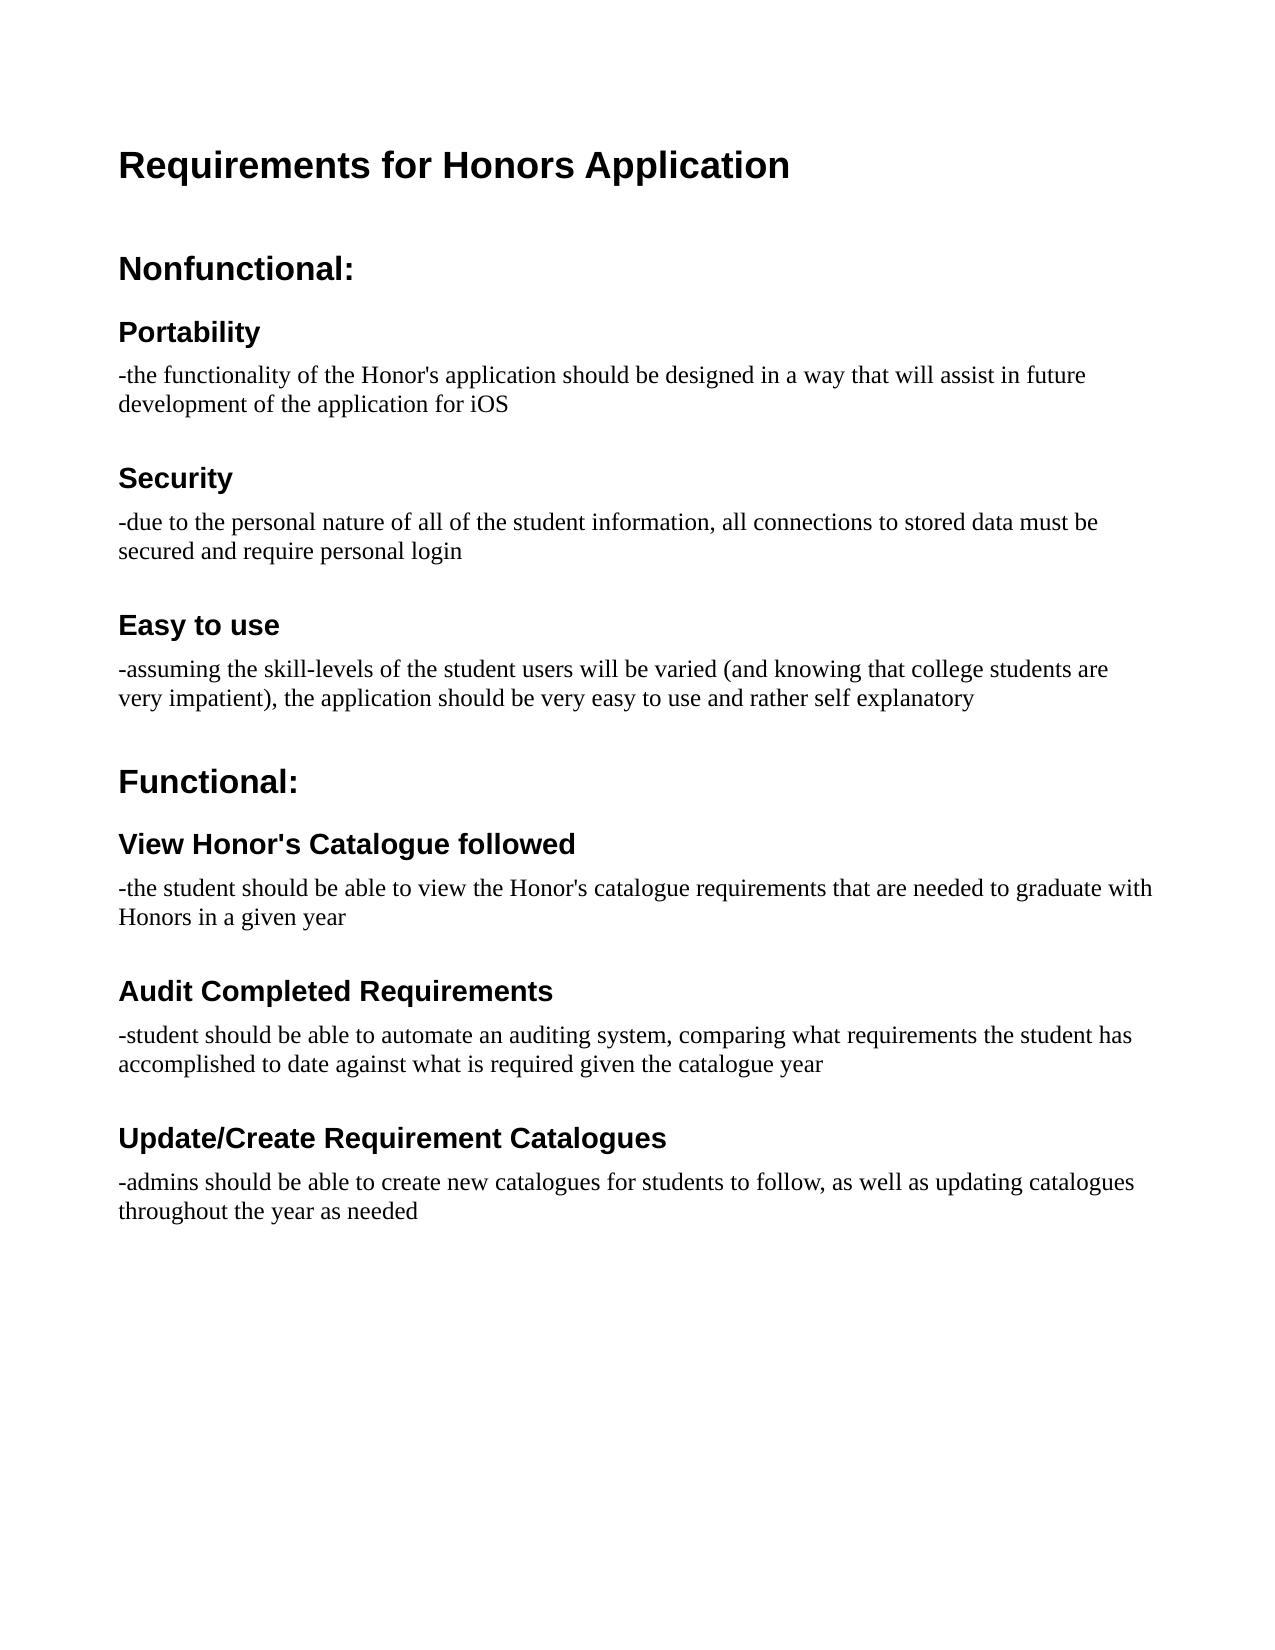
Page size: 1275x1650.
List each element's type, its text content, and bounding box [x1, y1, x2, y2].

subtitle Security [118, 461, 1157, 495]
subtitle Audit Completed Requirements [118, 974, 1157, 1008]
subtitle Easy to use [118, 608, 1157, 642]
text -the student should be able to view the Honor's catalogue requirements that are needed to graduate with Honors in a given year [118, 873, 1157, 931]
subtitle View Honor's Catalogue followed [118, 827, 1157, 861]
subtitle Nonfunctional: [118, 249, 1157, 287]
subtitle Functional: [118, 761, 1157, 800]
subtitle Update/Create Requirement Catalogues [118, 1121, 1157, 1154]
text -due to the personal nature of all of the student information, all connections to stored data must be secured and require personal login [118, 507, 1157, 565]
subtitle Portability [118, 314, 1157, 348]
text -assuming the skill-levels of the student users will be varied (and knowing that college students are very impatient), the application should be very easy to use and rather self explanatory [118, 654, 1157, 712]
text -admins should be able to create new catalogues for students to follow, as well as updating catalogues throughout the year as needed [118, 1167, 1157, 1224]
text -student should be able to automate an auditing system, comparing what requirements the student has accomplished to date against what is required given the catalogue year [118, 1020, 1157, 1078]
subtitle Requirements for Honors Application [118, 143, 1157, 187]
text -the functionality of the Honor's application should be designed in a way that will assist in future development of the application for iOS [118, 361, 1157, 418]
